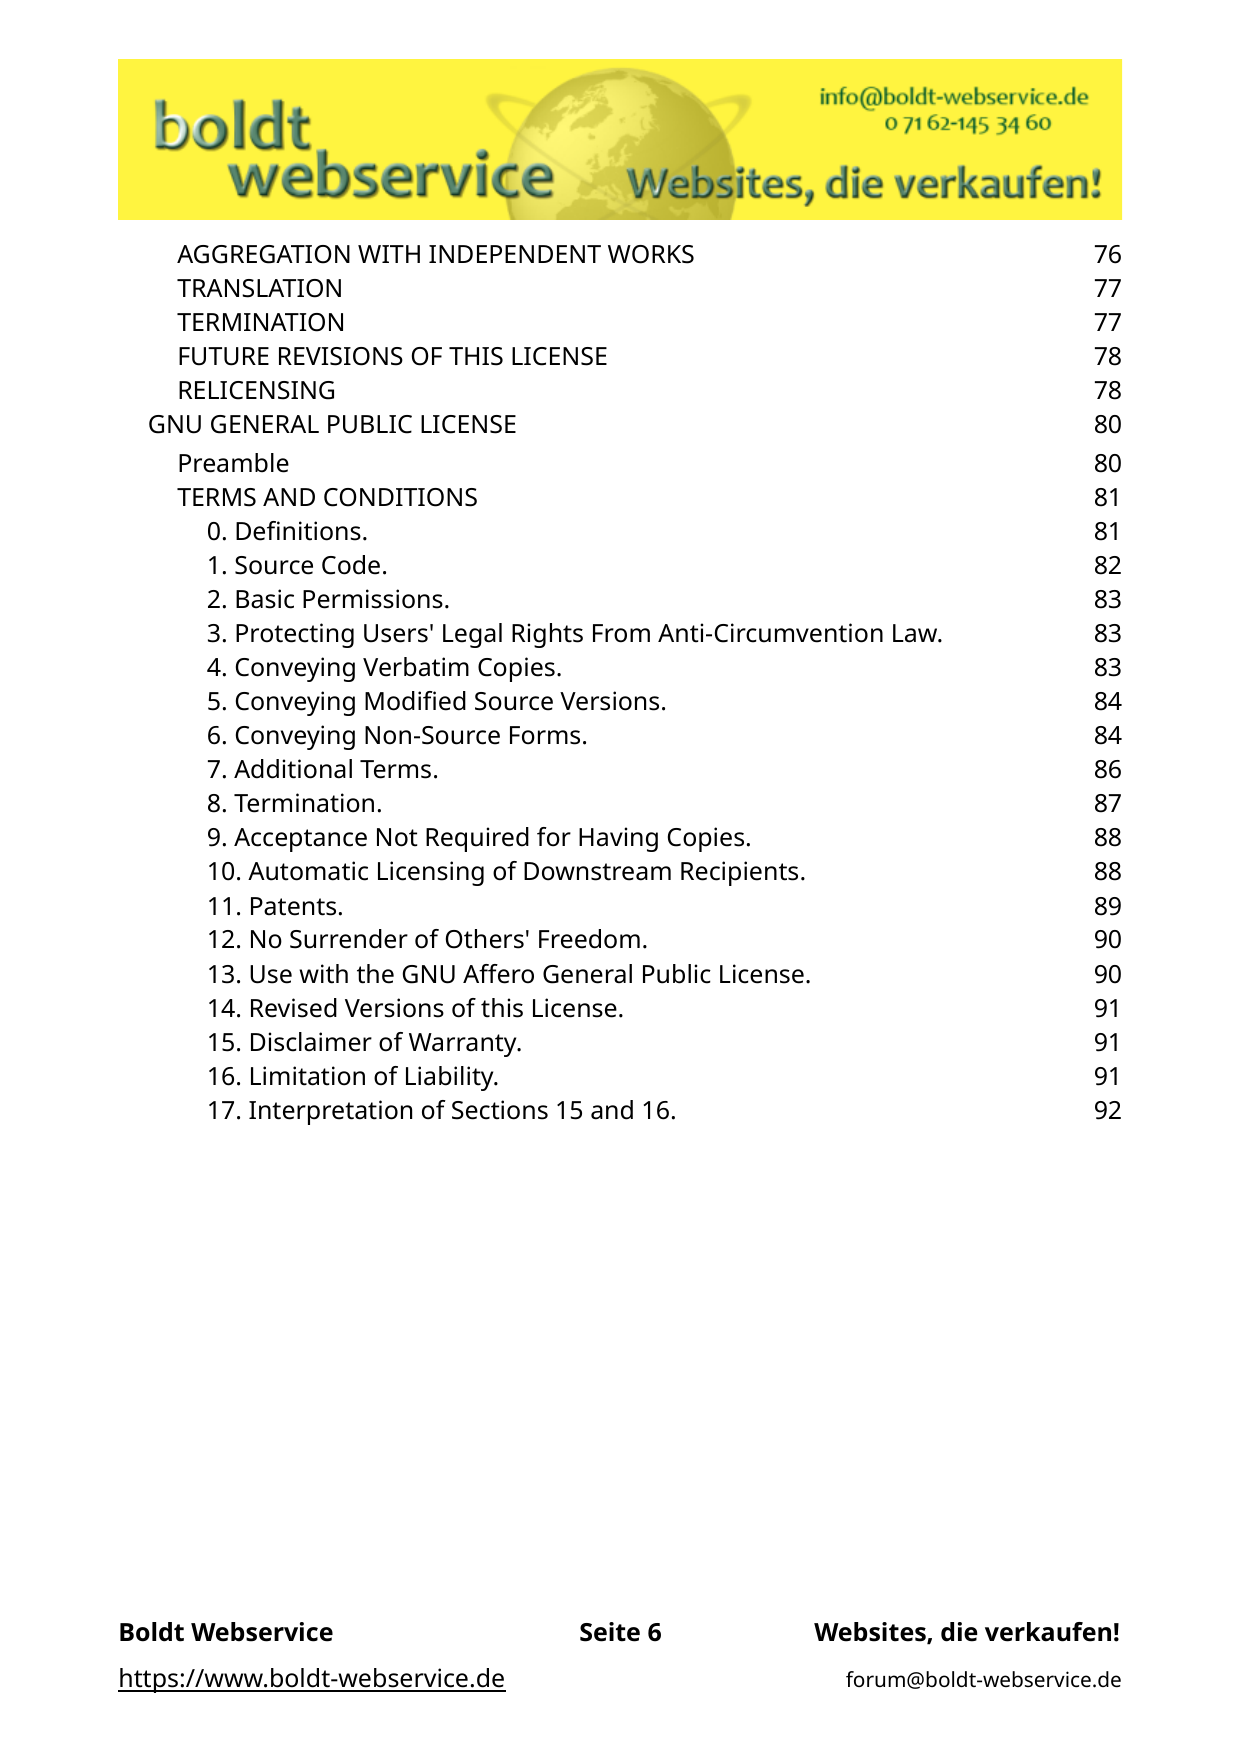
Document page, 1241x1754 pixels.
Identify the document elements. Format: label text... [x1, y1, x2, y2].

text 12. No Surrender of Others' Freedom. 90 [207, 922, 1122, 956]
text 7. Additional Terms. 86 [207, 752, 1122, 786]
text RELICENSING 78 [177, 372, 1122, 407]
text 16. Limitation of Liability. 91 [207, 1058, 1122, 1092]
text 1. Source Code. 82 [207, 547, 1122, 582]
text 10. Automatic Licensing of Downstream Recipients. 88 [207, 854, 1122, 888]
text Preamble 80 [177, 445, 1122, 479]
text 14. Revised Versions of this License. 91 [207, 990, 1122, 1024]
text 4. Conveying Verbatim Copies. 83 [207, 650, 1122, 684]
text 17. Interpretation of Sections 15 and 16. 92 [207, 1092, 1122, 1127]
text 2. Basic Permissions. 83 [207, 582, 1122, 616]
text 13. Use with the GNU Affero General Public License. 90 [207, 956, 1122, 990]
text 8. Termination. 87 [207, 786, 1122, 820]
picture [118, 59, 1123, 220]
text 9. Acceptance Not Required for Having Copies. 88 [207, 820, 1122, 854]
text 3. Protecting Users' Legal Rights From Anti-Circumvention Law. 83 [207, 616, 1122, 650]
text 15. Disclaimer of Warranty. 91 [207, 1024, 1122, 1058]
text GNU GENERAL PUBLIC LICENSE 80 [148, 407, 1122, 441]
text TERMS AND CONDITIONS 81 [177, 479, 1122, 513]
text TERMINATION 77 [177, 304, 1122, 338]
text 11. Patents. 89 [207, 888, 1122, 922]
text AGGREGATION WITH INDEPENDENT WORKS 76 [177, 236, 1122, 270]
text 5. Conveying Modified Source Versions. 84 [207, 684, 1122, 718]
text TRANSLATION 77 [177, 270, 1122, 304]
text 6. Conveying Non-Source Forms. 84 [207, 718, 1122, 752]
text 0. Definitions. 81 [207, 513, 1122, 547]
text FUTURE REVISIONS OF THIS LICENSE 78 [177, 338, 1122, 372]
